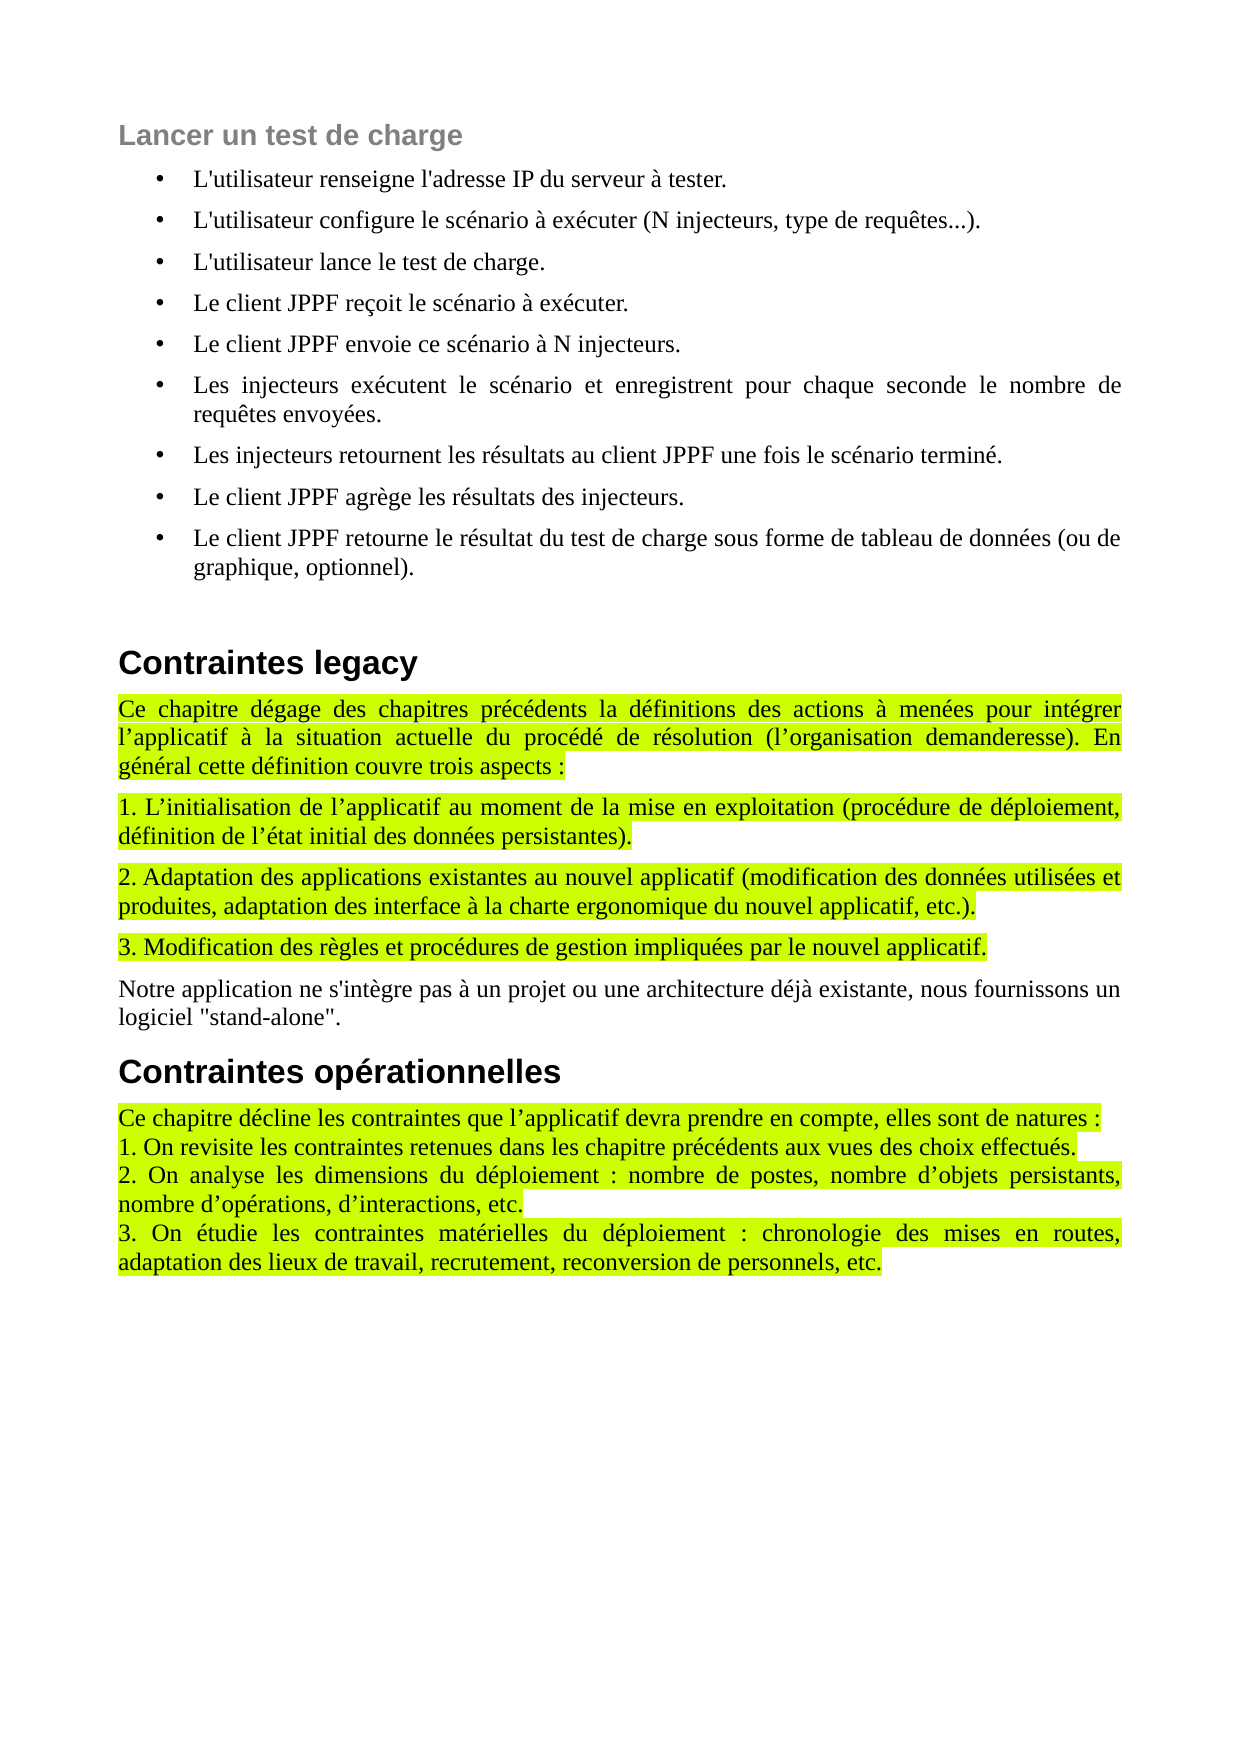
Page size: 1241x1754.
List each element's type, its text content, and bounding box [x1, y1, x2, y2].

text Ce chapitre dégage des chapitres précédents la définitions des actions à menées pour intégrer l’applicatif à la situation actuelle du procédé de résolution (l’organisation demanderesse). En général cette définition couvre trois aspects : [118, 694, 1122, 780]
list Le client JPPF envoie ce scénario à N injecteurs. [156, 329, 1122, 358]
subtitle Contraintes legacy [118, 642, 1122, 681]
text 1. L’initialisation de l’applicatif au moment de la mise en exploitation (procédure de déploiement, définition de l’état initial des données persistantes). [118, 792, 1122, 850]
text 2. Adaptation des applications existantes au nouvel applicatif (modification des données utilisées et produites, adaptation des interface à la charte ergonomique du nouvel applicatif, etc.). [118, 862, 1122, 920]
list Le client JPPF retourne le résultat du test de charge sous forme de tableau de données (ou de graphique, optionnel). [156, 523, 1122, 580]
text 3. Modification des règles et procédures de gestion impliquées par le nouvel applicatif. [118, 932, 1122, 961]
list L'utilisateur renseigne l'adresse IP du serveur à tester. [156, 164, 1122, 193]
text 3. On étudie les contraintes matérielles du déploiement : chronologie des mises en routes, adaptation des lieux de travail, recrutement, reconversion de personnels, etc. [118, 1218, 1122, 1276]
list L'utilisateur lance le test de charge. [156, 247, 1122, 275]
list Le client JPPF reçoit le scénario à exécuter. [156, 288, 1122, 317]
list Le client JPPF agrège les résultats des injecteurs. [156, 482, 1122, 510]
list Les injecteurs exécutent le scénario et enregistrent pour chaque seconde le nombre de requêtes envoyées. [156, 370, 1122, 428]
list L'utilisateur configure le scénario à exécuter (N injecteurs, type de requêtes...). [156, 205, 1122, 234]
text Notre application ne s'intègre pas à un projet ou une architecture déjà existante, nous fournissons un logiciel "stand-alone". [118, 974, 1122, 1031]
text 2. On analyse les dimensions du déploiement : nombre de postes, nombre d’objets persistants, nombre d’opérations, d’interactions, etc. [118, 1161, 1122, 1218]
subtitle Contraintes opérationnelles [118, 1052, 1122, 1091]
text Ce chapitre décline les contraintes que l’applicatif devra prendre en compte, elles sont de natures : [118, 1103, 1122, 1132]
text 1. On revisite les contraintes retenues dans les chapitre précédents aux vues des choix effectués. [118, 1132, 1122, 1161]
list Les injecteurs retournent les résultats au client JPPF une fois le scénario terminé. [156, 440, 1122, 469]
subtitle Lancer un test de charge [118, 118, 1122, 152]
